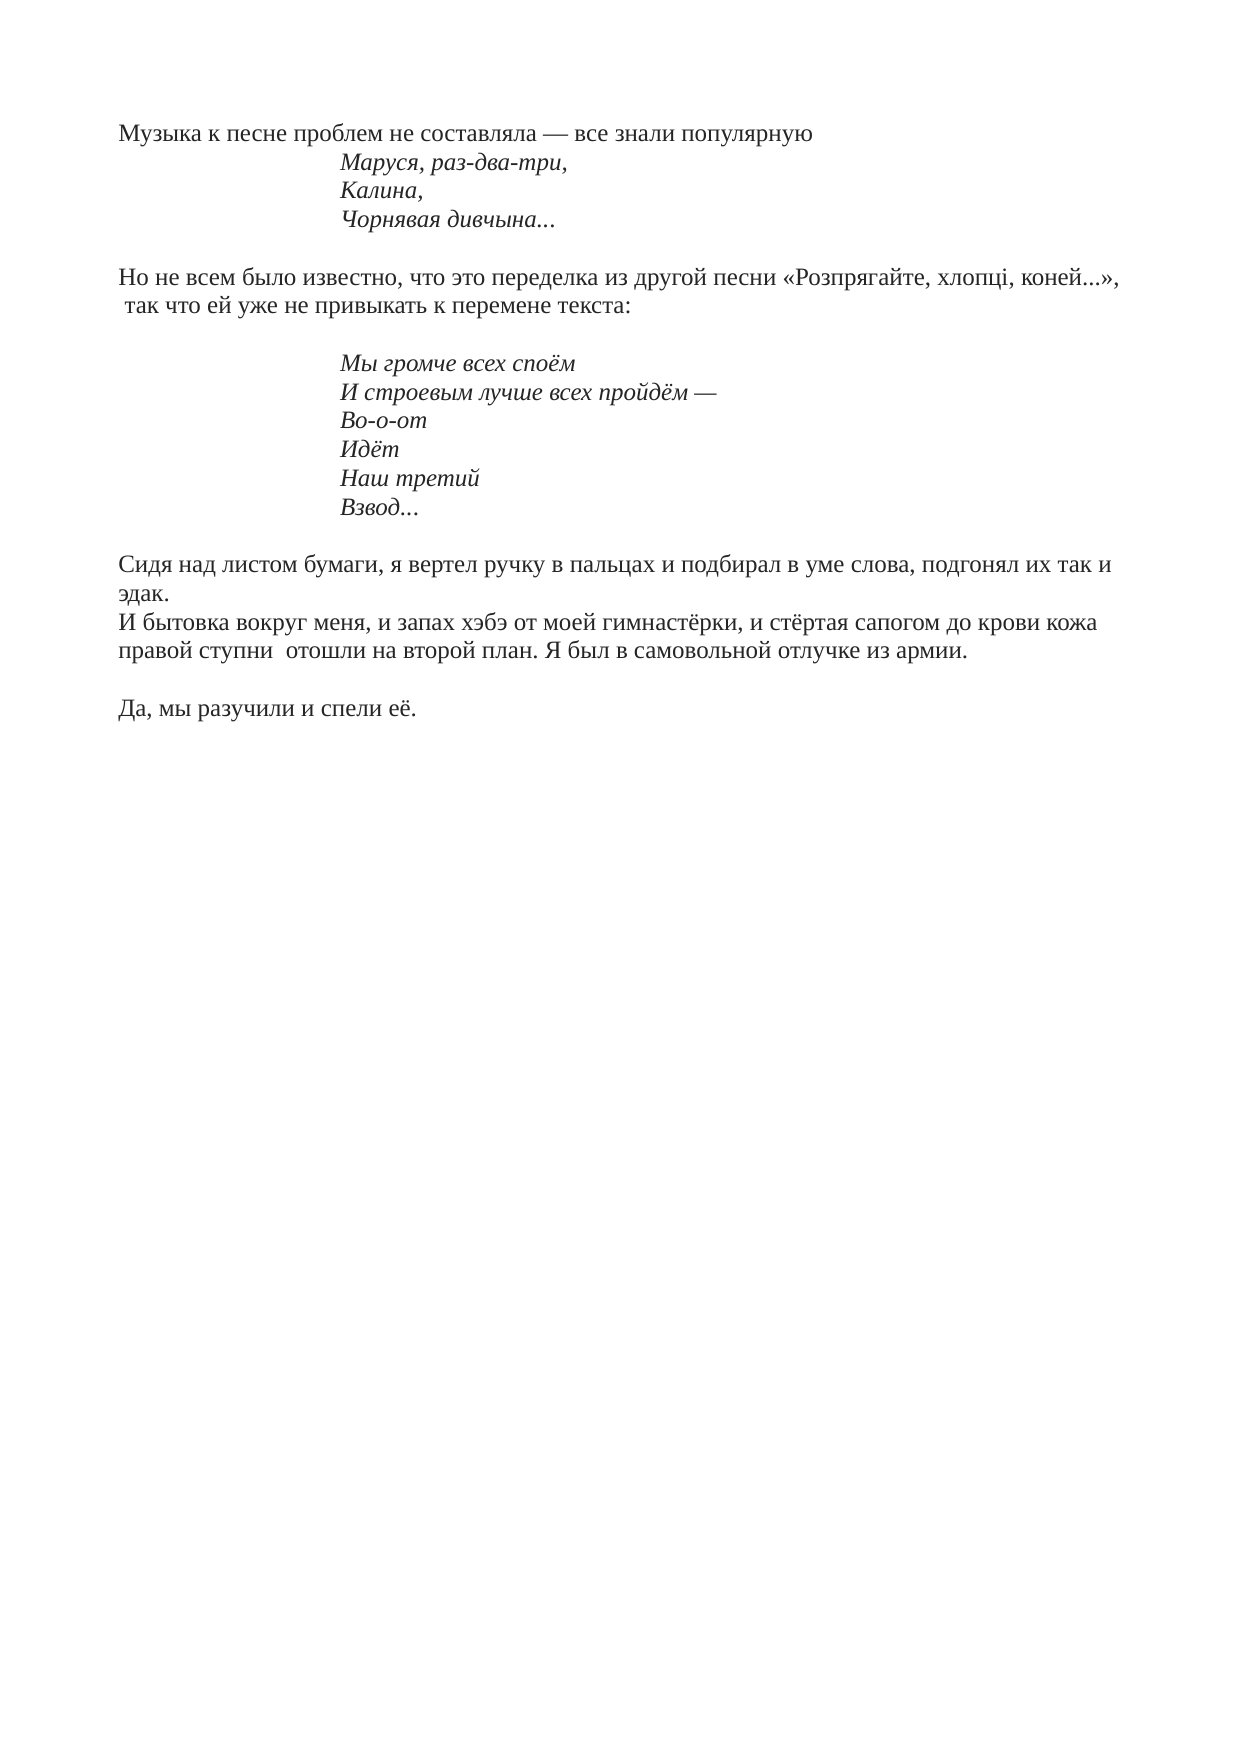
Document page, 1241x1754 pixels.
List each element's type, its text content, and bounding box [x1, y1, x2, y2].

text Мы громче всех споём [118, 348, 1122, 377]
text так что ей уже не привыкать к перемене текста: [118, 291, 1122, 319]
text Наш третий [118, 463, 1122, 492]
text И строевым лучше всех пройдём — [118, 377, 1122, 406]
text Музыка к песне проблем не составляла — все знали популярную [118, 118, 1122, 147]
text Во-о-от [118, 406, 1122, 434]
text Идёт [118, 434, 1122, 463]
text Да, мы разучили и спели её. [118, 693, 1122, 722]
text Маруся, раз-два-три, [118, 147, 1122, 176]
text Чорнявая дивчына... [118, 204, 1122, 233]
text И бытовка вокруг меня, и запах хэбэ от моей гимнастёрки, и стёртая сапогом до крови кожа правой ступни отошли на второй план. Я был в самовольной отлучке из армии. [118, 607, 1122, 664]
text Сидя над листом бумаги, я вертел ручку в пальцах и подбирал в уме слова, подгонял их так и эдак. [118, 549, 1122, 607]
text Взвод... [118, 492, 1122, 521]
text Но не всем было известно, что это переделка из другой песни «Розпрягайте, хлопцi, коней...», [118, 262, 1122, 291]
text Калина, [118, 176, 1122, 204]
